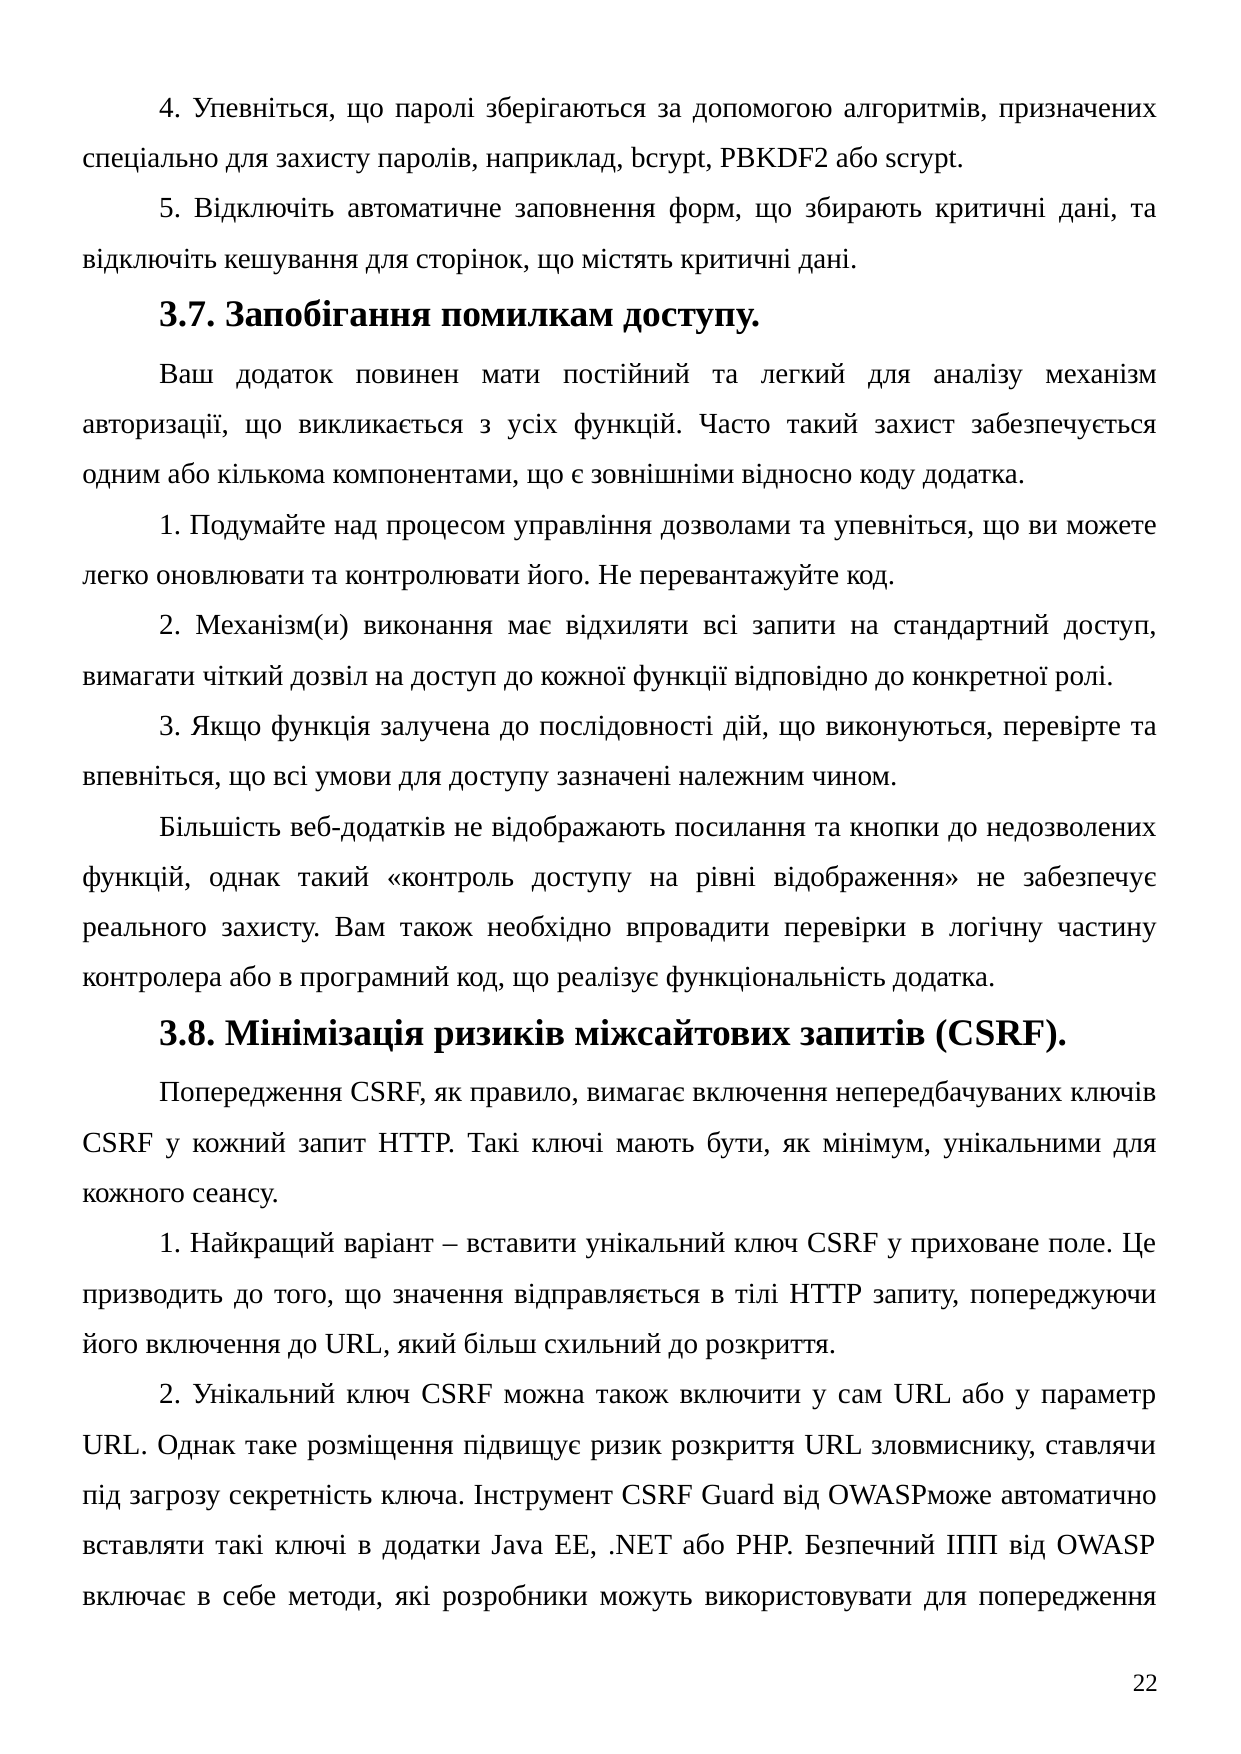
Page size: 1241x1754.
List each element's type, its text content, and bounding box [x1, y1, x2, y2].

subtitle 3.7. Запобігання помилкам доступу. [82, 291, 1158, 334]
text Ваш додаток повинен мати постійний та легкий для аналізу механізм авторизації, що викликається з усіх функцій. Часто такий захист забезпечується одним або кількома компонентами, що є зовнішніми відносно коду додатка. [82, 356, 1158, 490]
text 4. Упевніться, що паролі зберігаються за допомогою алгоритмів, призначених спеціально для захисту паролів, наприклад, bcrypt, PBKDF2 або scrypt. [82, 90, 1158, 174]
text 3. Якщо функція залучена до послідовності дій, що виконуються, перевірте та впевніться, що всі умови для доступу зазначені належним чином. [82, 708, 1158, 792]
subtitle 3.8. Мінімізація ризиків міжсайтових запитів (CSRF). [82, 1010, 1158, 1053]
text Попередження CSRF, як правило, вимагає включення непередбачуваних ключів CSRF у кожний запит HTTP. Такі ключі мають бути, як мінімум, унікальними для кожного сеансу. [82, 1074, 1158, 1209]
text 2. Унікальний ключ CSRF можна також включити у сам URL або у параметр URL. Однак таке розміщення підвищує ризик розкриття URL зловмиснику, ставлячи під загрозу секретність ключа. Інструмент CSRF Guard від OWASPможе автоматично вставляти такі ключі в додатки Java EE, .NET або PHP. Безпечний ІПП від OWASP включає в себе методи, які розробники можуть використовувати для попередження [82, 1376, 1158, 1611]
text Більшість веб-додатків не відображають посилання та кнопки до недозволених функцій, однак такий «контроль доступу на рівні відображення» не забезпечує реального захисту. Вам також необхідно впровадити перевірки в логічну частину контролера або в програмний код, що реалізує функціональність додатка. [82, 809, 1158, 993]
text 1. Подумайте над процесом управління дозволами та упевніться, що ви можете легко оновлювати та контролювати його. Не перевантажуйте код. [82, 507, 1158, 591]
text 1. Найкращий варіант – вставити унікальний ключ CSRF у приховане поле. Це призводить до того, що значення відправляється в тілі НТТР запиту, попереджуючи його включення до URL, який більш схильний до розкриття. [82, 1226, 1158, 1360]
text 2. Механізм(и) виконання має відхиляти всі запити на стандартний доступ, вимагати чіткий дозвіл на доступ до кожної функції відповідно до конкретної ролі. [82, 607, 1158, 691]
text 5. Відключіть автоматичне заповнення форм, що збирають критичні дані, та відключіть кешування для сторінок, що містять критичні дані. [82, 191, 1158, 274]
